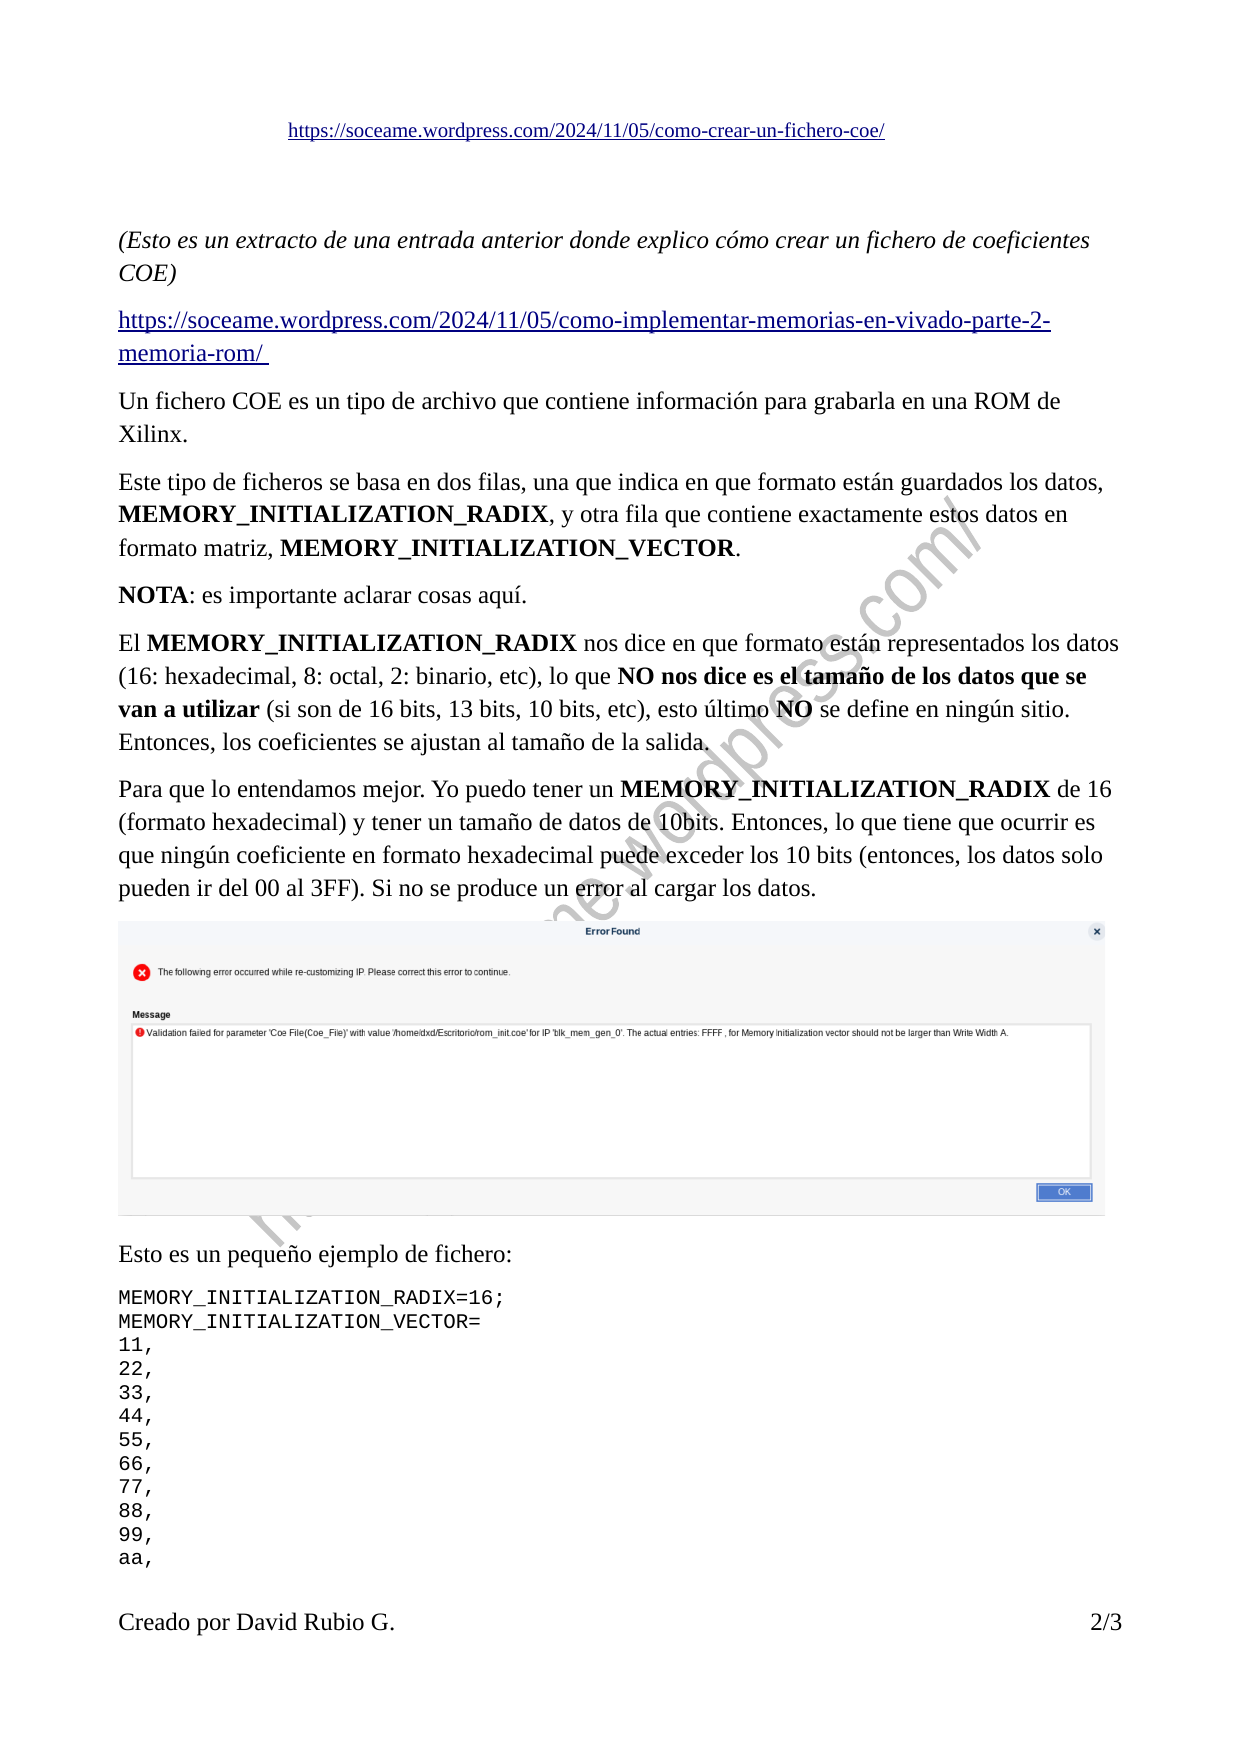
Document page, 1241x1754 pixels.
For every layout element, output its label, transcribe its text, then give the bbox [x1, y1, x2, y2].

text 55, [118, 1429, 1122, 1453]
text [920, 580, 1122, 609]
text El MEMORY_INITIALIZATION_RADIX nos dice en que formato están representados los datos (16: hexadecimal, 8: octal, 2: binario, etc), lo que NO nos dice es el tamaño de los datos que se van a utilizar (si son de 16 bits, 13 bits, 10 bits, etc), esto último NO se define en ningún sitio. Entonces, los coeficientes se ajustan al tamaño de la salida. [118, 628, 1122, 756]
text MEMORY_INITIALIZATION_VECTOR= [118, 1311, 1122, 1334]
text 77, [118, 1476, 1122, 1500]
text Este tipo de ficheros se basa en dos filas, una que indica en que formato están guardados los datos, MEMORY_INITIALIZATION_RADIX, y otra fila que contiene exactamente estos datos en formato matriz, MEMORY_INITIALIZATION_VECTOR. [118, 467, 1122, 561]
text (Esto es un extracto de una entrada anterior donde explico cómo crear un fichero de coeficientes COE) [118, 225, 1122, 286]
text aa, [118, 1547, 1122, 1571]
text 88, [118, 1500, 1122, 1523]
text 66, [118, 1453, 1122, 1476]
text Un fichero COE es un tipo de archivo que contiene información para grabarla en una ROM de Xilinx. [118, 386, 1122, 448]
text Esto es un pequeño ejemplo de fichero: [118, 1239, 1122, 1268]
text 33, [118, 1382, 1122, 1405]
text 99, [118, 1523, 1122, 1547]
text 44, [118, 1405, 1122, 1429]
text Para que lo entendamos mejor. Yo puedo tener un MEMORY_INITIALIZATION_RADIX de 16 (formato hexadecimal) y tener un tamaño de datos de 10bits. Entonces, lo que tiene que ocurrir es que ningún coeficiente en formato hexadecimal puede exceder los 10 bits (entonces, los datos solo pueden ir del 00 al 3FF). Si no se produce un error al cargar los datos. [118, 774, 1122, 902]
text 22, [118, 1358, 1122, 1382]
text https://soceame.wordpress.com/2024/11/05/como-implementar-memorias-en-vivado-parte-2-memoria-rom/ [118, 305, 1122, 367]
text MEMORY_INITIALIZATION_RADIX=16; [118, 1287, 1122, 1311]
text NOTA: es importante aclarar cosas aquí. [118, 580, 900, 609]
picture [118, 921, 1106, 1216]
text 11, [118, 1334, 1122, 1358]
